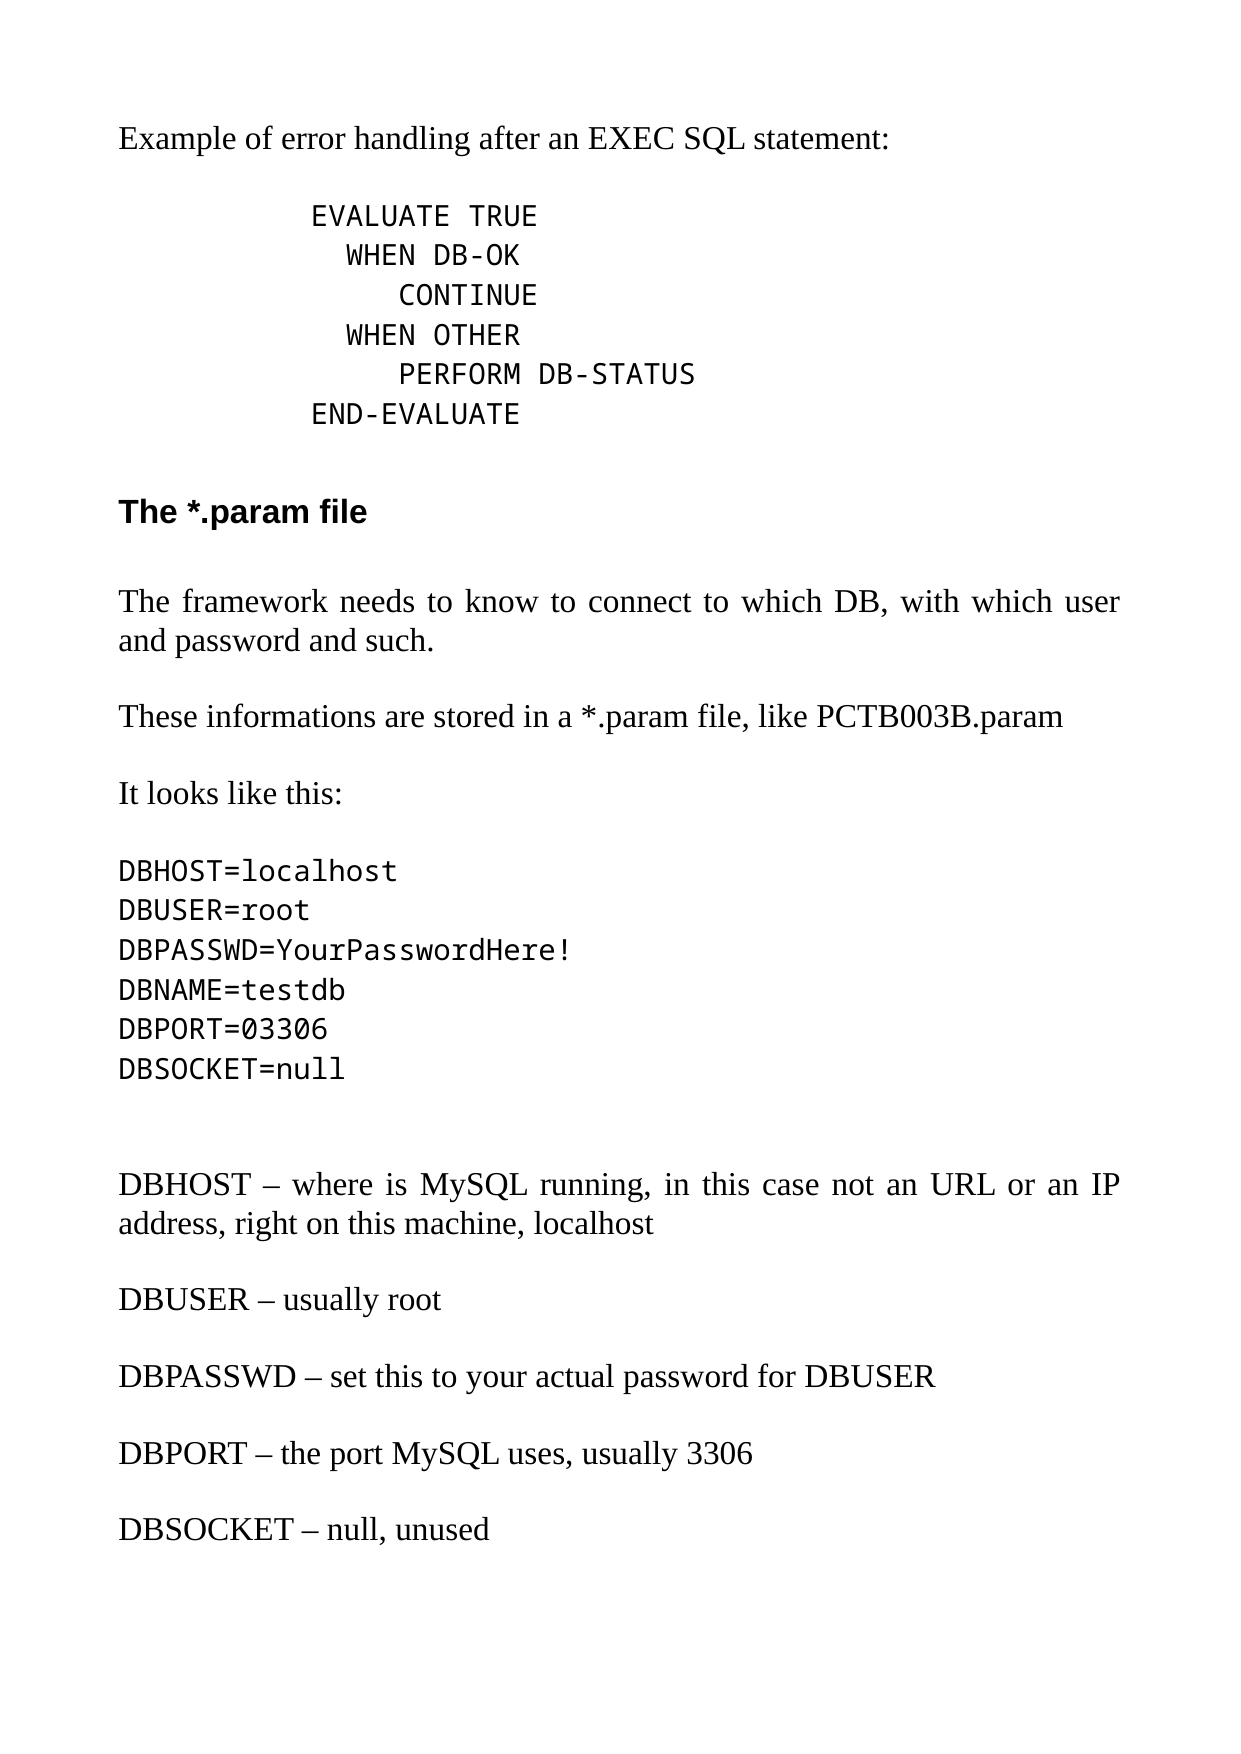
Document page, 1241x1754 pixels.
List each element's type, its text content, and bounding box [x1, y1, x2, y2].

text DBPASSWD=YourPasswordHere! [118, 929, 1122, 969]
text WHEN DB-OK [118, 234, 1122, 274]
text EVALUATE TRUE [118, 195, 1122, 234]
text DBHOST – where is MySQL running, in this case not an URL or an IP address, right on this machine, localhost [118, 1165, 1122, 1241]
text These informations are stored in a *.param file, like PCTB003B.param [118, 697, 1122, 735]
text DBPORT=03306 [118, 1009, 1122, 1048]
text The framework needs to know to connect to which DB, with which user and password and such. [118, 582, 1122, 658]
text DBSOCKET=null [118, 1048, 1122, 1088]
text PERFORM DB-STATUS [118, 353, 1122, 393]
text DBUSER – usually root [118, 1280, 1122, 1318]
text DBUSER=root [118, 889, 1122, 929]
subtitle The *.param file [118, 492, 1122, 531]
text WHEN OTHER [118, 314, 1122, 353]
text CONTINUE [118, 274, 1122, 314]
text DBSOCKET – null, unused [118, 1510, 1122, 1548]
text DBPASSWD – set this to your actual password for DBUSER [118, 1356, 1122, 1395]
text END-EVALUATE [118, 393, 1122, 433]
text DBPORT – the port MySQL uses, usually 3306 [118, 1433, 1122, 1471]
text DBNAME=testdb [118, 969, 1122, 1009]
text It looks like this: [118, 773, 1122, 812]
text Example of error handling after an EXEC SQL statement: [118, 118, 1122, 156]
text DBHOST=localhost [118, 850, 1122, 889]
